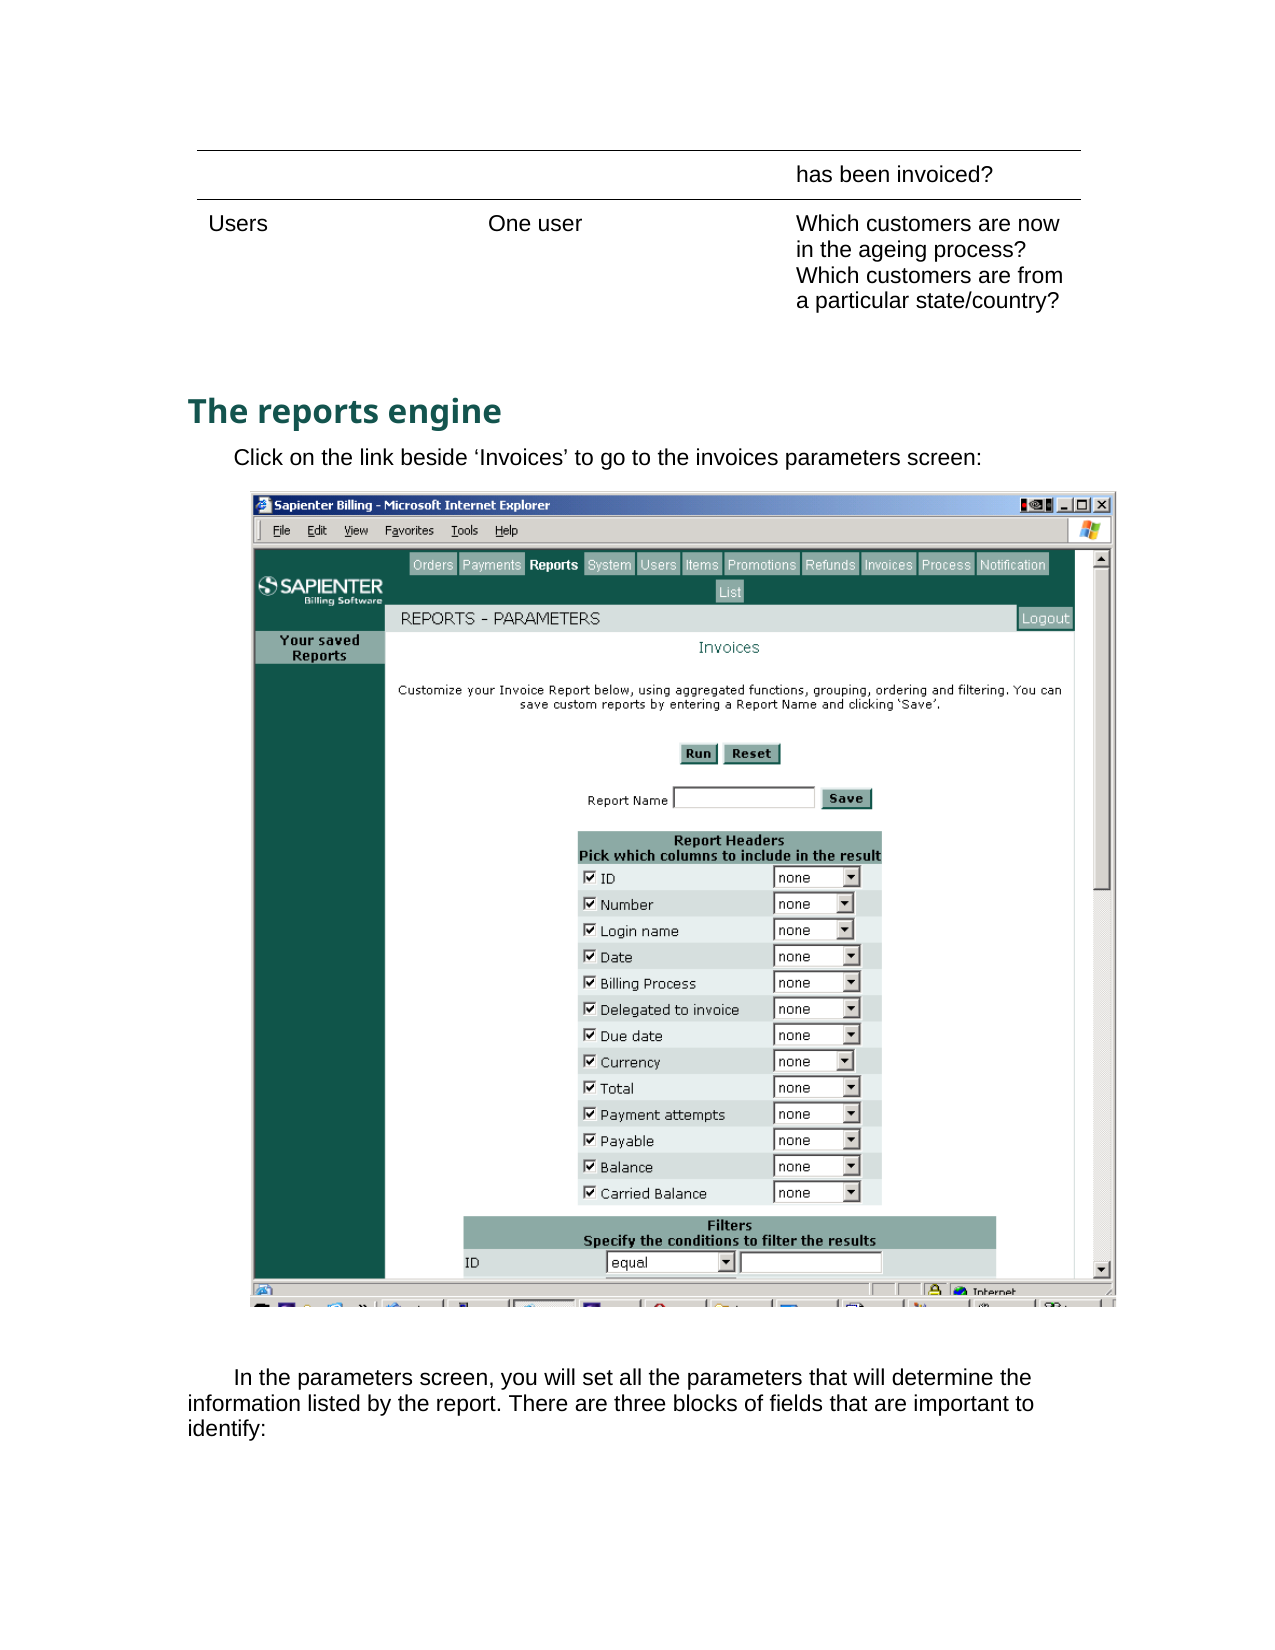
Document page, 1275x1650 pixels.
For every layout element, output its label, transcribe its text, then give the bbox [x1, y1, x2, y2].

table_cell One user [477, 200, 784, 325]
table_cell [477, 151, 784, 199]
table_cell has been invoiced? [785, 151, 1081, 199]
subtitle The reports engine [187, 388, 1087, 433]
text Click on the link beside ‘Invoices’ to go to the invoices parameters screen: [187, 445, 1087, 471]
table_cell Which customers are now in the ageing process? Which customers are from a particular state/country? [785, 200, 1081, 325]
text In the parameters screen, you will set all the parameters that will determine the information listed by the report. There are three blocks of fields that are important to identify: [187, 1365, 1087, 1442]
picture [250, 491, 1117, 1307]
table_cell Users [197, 200, 477, 325]
table_cell [197, 151, 477, 199]
